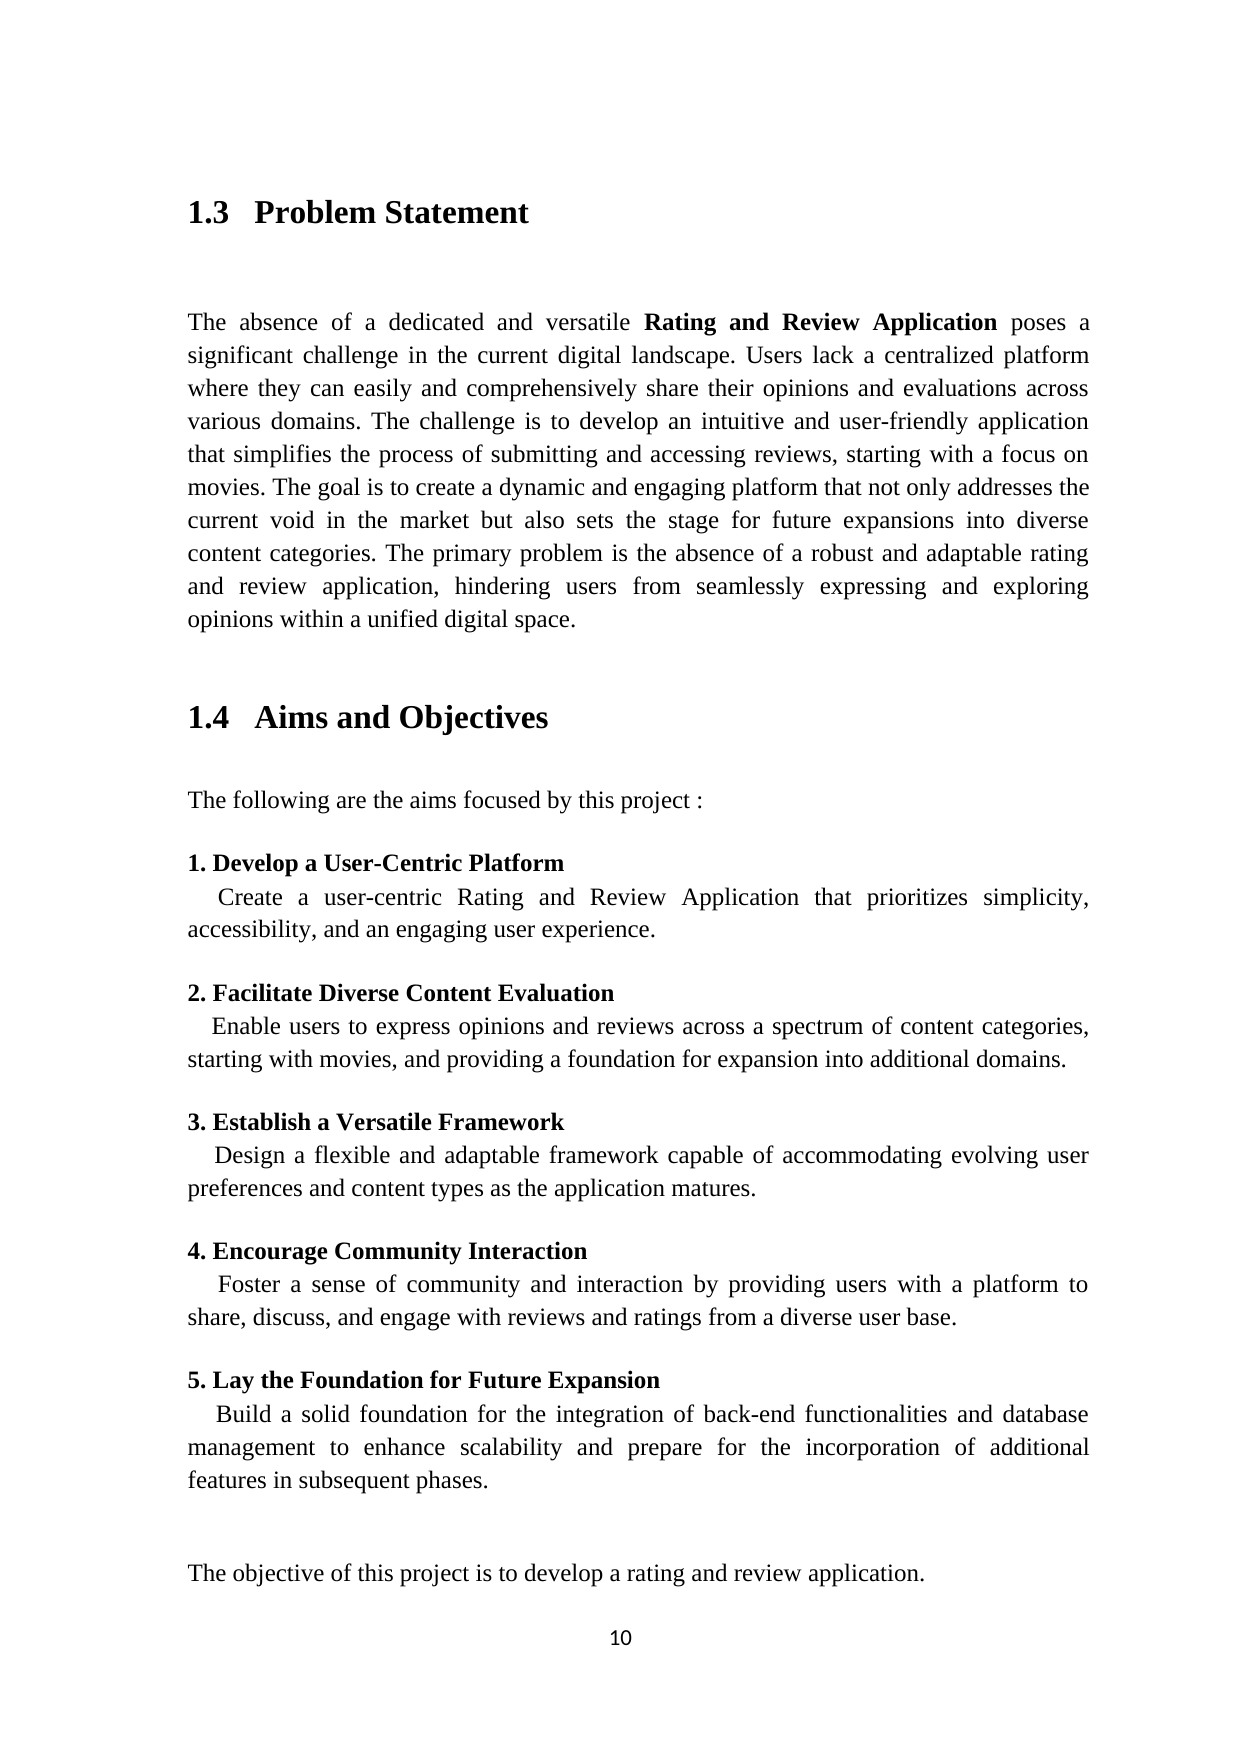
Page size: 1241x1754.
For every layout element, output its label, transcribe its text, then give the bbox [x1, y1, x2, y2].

list 1.3 Problem Statement [150, 192, 1090, 230]
text 1.4 Aims and Objectives [187, 698, 1090, 736]
text The objective of this project is to develop a rating and review application. [187, 1558, 1090, 1587]
text Build a solid foundation for the integration of back-end functionalities and database management to enhance scalability and prepare for the incorporation of additional features in subsequent phases. [187, 1399, 1090, 1493]
text Create a user-centric Rating and Review Application that prioritizes simplicity, accessibility, and an engaging user experience. [187, 882, 1090, 943]
text The absence of a dedicated and versatile Rating and Review Application poses a significant challenge in the current digital landscape. Users lack a centralized platform where they can easily and comprehensively share their opinions and evaluations across various domains. The challenge is to develop an intuitive and user-friendly application that simplifies the process of submitting and accessing reviews, starting with a focus on movies. The goal is to create a dynamic and engaging platform that not only addresses the current void in the market but also sets the stage for future expansions into diverse content categories. The primary problem is the absence of a robust and adaptable rating and review application, hindering users from seamlessly expressing and exploring opinions within a unified digital space. [187, 307, 1090, 633]
text Design a flexible and adaptable framework capable of accommodating evolving user preferences and content types as the application matures. [187, 1140, 1090, 1202]
text Foster a sense of community and interaction by providing users with a platform to share, discuss, and engage with reviews and ratings from a diverse user base. [187, 1269, 1090, 1331]
text Enable users to express opinions and reviews across a spectrum of content categories, starting with movies, and providing a foundation for expansion into additional domains. [187, 1011, 1090, 1073]
text 3. Establish a Versatile Framework [187, 1107, 1090, 1136]
text 1. Develop a User-Centric Platform [187, 848, 1090, 877]
text The following are the aims focused by this project : [187, 785, 1090, 814]
text 5. Lay the Foundation for Future Expansion [187, 1366, 1090, 1394]
text 2. Facilitate Diverse Content Evaluation [187, 978, 1090, 1007]
text 4. Encourage Community Interaction [187, 1236, 1090, 1265]
